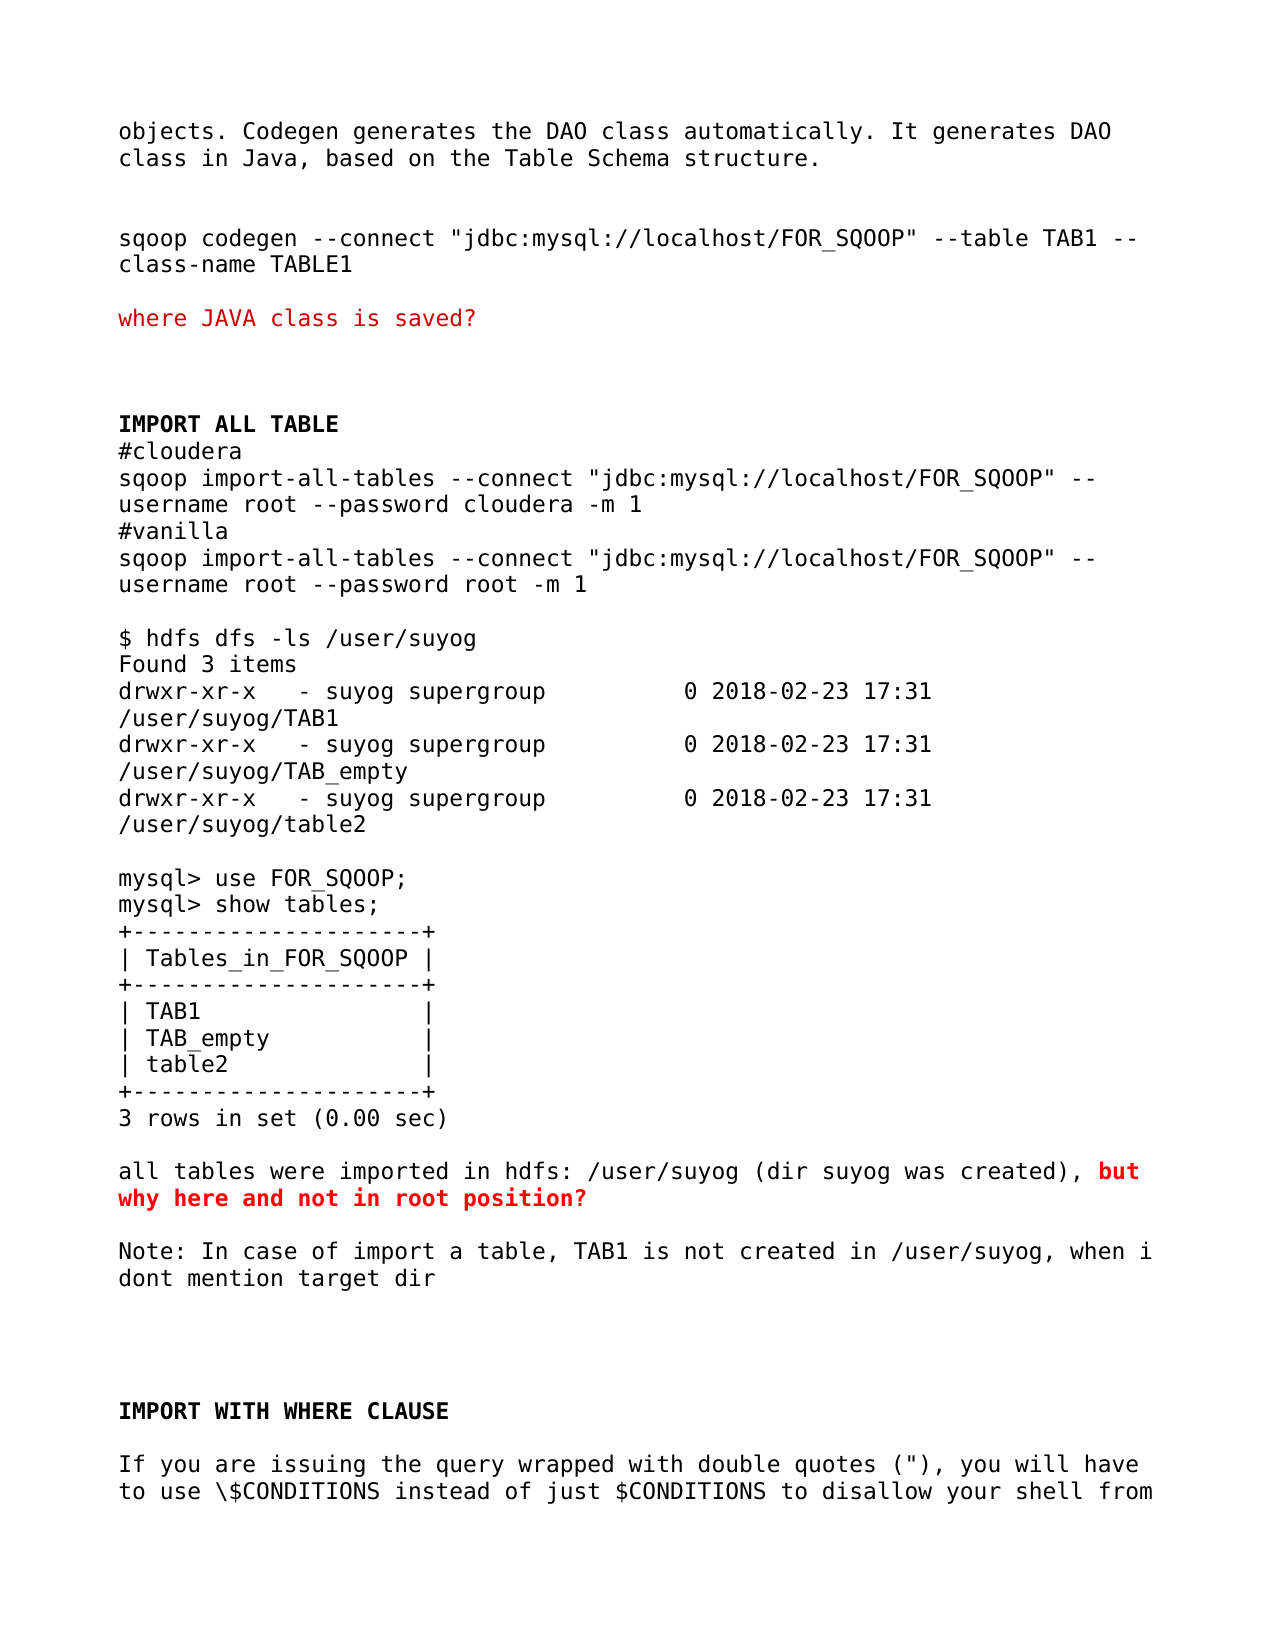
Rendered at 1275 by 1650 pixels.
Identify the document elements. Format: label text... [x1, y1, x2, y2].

text +---------------------+ [118, 918, 1157, 945]
text #vanilla [118, 518, 1157, 545]
text IMPORT ALL TABLE [118, 411, 1157, 438]
text sqoop import-all-tables --connect "jdbc:mysql://localhost/FOR_SQOOP" --username root --password cloudera -m 1 [118, 465, 1157, 518]
text mysql> show tables; [118, 891, 1157, 918]
text | TAB1 | [118, 998, 1157, 1025]
text $ hdfs dfs -ls /user/suyog [118, 625, 1157, 651]
text drwxr-xr-x - suyog supergroup 0 2018-02-23 17:31 /user/suyog/TAB1 [118, 678, 1157, 731]
text | Tables_in_FOR_SQOOP | [118, 945, 1157, 971]
text sqoop codegen --connect "jdbc:mysql://localhost/FOR_SQOOP" --table TAB1 --class-name TABLE1 [118, 225, 1157, 278]
text IMPORT WITH WHERE CLAUSE [118, 1398, 1157, 1425]
text drwxr-xr-x - suyog supergroup 0 2018-02-23 17:31 /user/suyog/TAB_empty [118, 731, 1157, 785]
text | TAB_empty | [118, 1025, 1157, 1051]
text mysql> use FOR_SQOOP; [118, 865, 1157, 891]
text objects. Codegen generates the DAO class automatically. It generates DAO class in Java, based on the Table Schema structure. [118, 118, 1157, 171]
text +---------------------+ [118, 1078, 1157, 1105]
text drwxr-xr-x - suyog supergroup 0 2018-02-23 17:31 /user/suyog/table2 [118, 785, 1157, 838]
text | table2 | [118, 1051, 1157, 1078]
text +---------------------+ [118, 971, 1157, 998]
text #cloudera [118, 438, 1157, 465]
text all tables were imported in hdfs: /user/suyog (dir suyog was created), but why here and not in root position? [118, 1158, 1157, 1211]
text 3 rows in set (0.00 sec) [118, 1105, 1157, 1131]
text sqoop import-all-tables --connect "jdbc:mysql://localhost/FOR_SQOOP" --username root --password root -m 1 [118, 545, 1157, 598]
text where JAVA class is saved? [118, 305, 1157, 331]
text If you are issuing the query wrapped with double quotes ("), you will have to use \$CONDITIONS instead of just $CONDITIONS to disallow your shell from [118, 1451, 1157, 1505]
text Found 3 items [118, 651, 1157, 678]
text Note: In case of import a table, TAB1 is not created in /user/suyog, when i dont mention target dir [118, 1238, 1157, 1291]
